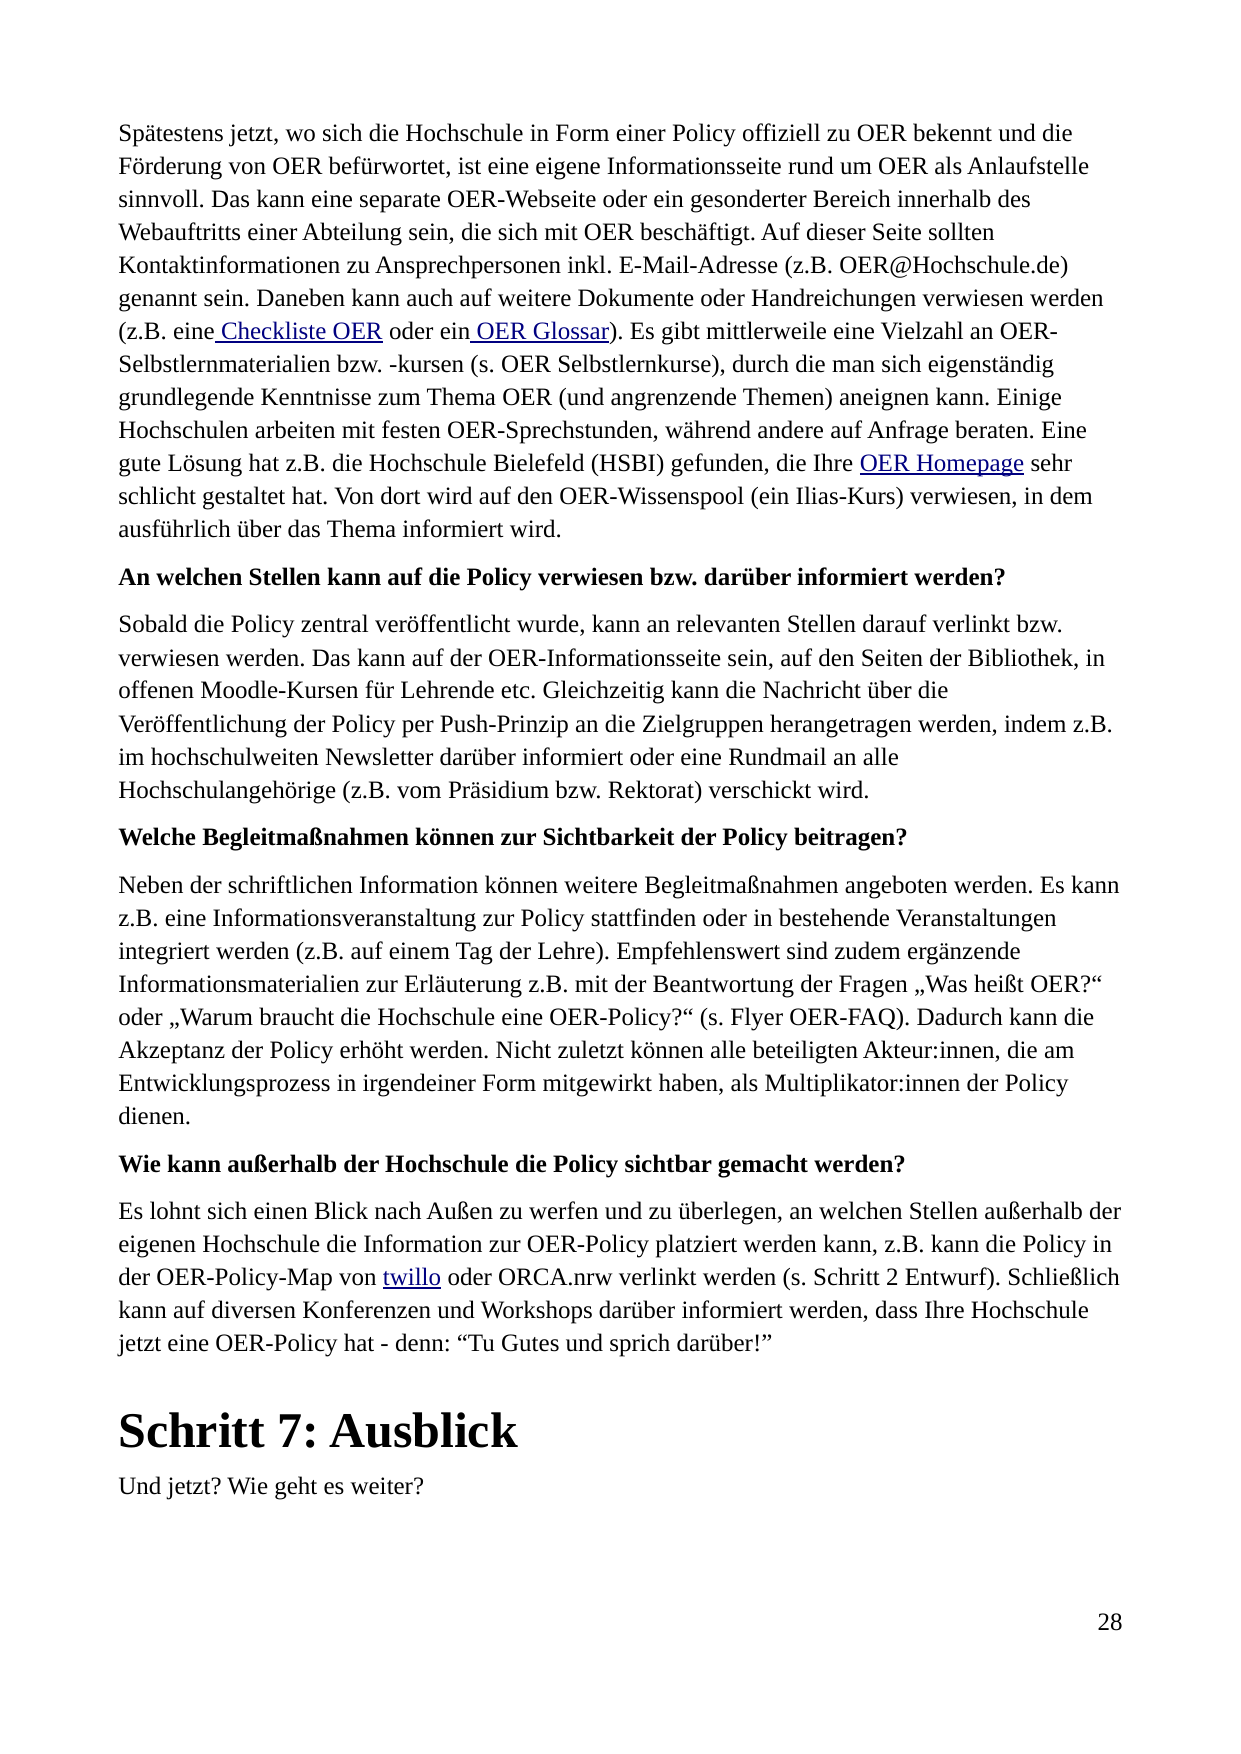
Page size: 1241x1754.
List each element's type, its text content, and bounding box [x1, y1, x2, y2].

text Wie kann außerhalb der Hochschule die Policy sichtbar gemacht werden? [118, 1149, 1122, 1177]
text Es lohnt sich einen Blick nach Außen zu werfen und zu überlegen, an welchen Stellen außerhalb der eigenen Hochschule die Information zur OER-Policy platziert werden kann, z.B. kann die Policy in der OER-Policy-Map von twillo oder ORCA.nrw verlinkt werden (s. Schritt 2 Entwurf). Schließlich kann auf diversen Konferenzen und Workshops darüber informiert werden, dass Ihre Hochschule jetzt eine OER-Policy hat - denn: “Tu Gutes und sprich darüber!” [118, 1196, 1122, 1357]
subtitle Schritt 7: Ausblick [118, 1401, 1122, 1458]
text Sobald die Policy zentral veröffentlicht wurde, kann an relevanten Stellen darauf verlinkt bzw. verwiesen werden. Das kann auf der OER-Informationsseite sein, auf den Seiten der Bibliothek, in offenen Moodle-Kursen für Lehrende etc. Gleichzeitig kann die Nachricht über die Veröffentlichung der Policy per Push-Prinzip an die Zielgruppen herangetragen werden, indem z.B. im hochschulweiten Newsletter darüber informiert oder eine Rundmail an alle Hochschulangehörige (z.B. vom Präsidium bzw. Rektorat) verschickt wird. [118, 609, 1122, 803]
text An welchen Stellen kann auf die Policy verwiesen bzw. darüber informiert werden? [118, 562, 1122, 591]
text Welche Begleitmaßnahmen können zur Sichtbarkeit der Policy beitragen? [118, 822, 1122, 851]
text Neben der schriftlichen Information können weitere Begleitmaßnahmen angeboten werden. Es kann z.B. eine Informationsveranstaltung zur Policy stattfinden oder in bestehende Veranstaltungen integriert werden (z.B. auf einem Tag der Lehre). Empfehlenswert sind zudem ergänzende Informationsmaterialien zur Erläuterung z.B. mit der Beantwortung der Fragen „Was heißt OER?“ oder „Warum braucht die Hochschule eine OER-Policy?“ (s. Flyer OER-FAQ). Dadurch kann die Akzeptanz der Policy erhöht werden. Nicht zuletzt können alle beteiligten Akteur:innen, die am Entwicklungsprozess in irgendeiner Form mitgewirkt haben, als Multiplikator:innen der Policy dienen. [118, 870, 1122, 1130]
text Und jetzt? Wie geht es weiter? [118, 1471, 1122, 1500]
text Spätestens jetzt, wo sich die Hochschule in Form einer Policy offiziell zu OER bekennt und die Förderung von OER befürwortet, ist eine eigene Informationsseite rund um OER als Anlaufstelle sinnvoll. Das kann eine separate OER-Webseite oder ein gesonderter Bereich innerhalb des Webauftritts einer Abteilung sein, die sich mit OER beschäftigt. Auf dieser Seite sollten Kontaktinformationen zu Ansprechpersonen inkl. E-Mail-Adresse (z.B. OER@Hochschule.de) genannt sein. Daneben kann auch auf weitere Dokumente oder Handreichungen verwiesen werden (z.B. eine Checkliste OER oder ein OER Glossar). Es gibt mittlerweile eine Vielzahl an OER-Selbstlernmaterialien bzw. -kursen (s. OER Selbstlernkurse), durch die man sich eigenständig grundlegende Kenntnisse zum Thema OER (und angrenzende Themen) aneignen kann. Einige Hochschulen arbeiten mit festen OER-Sprechstunden, während andere auf Anfrage beraten. Eine gute Lösung hat z.B. die Hochschule Bielefeld (HSBI) gefunden, die Ihre OER Homepage sehr schlicht gestaltet hat. Von dort wird auf den OER-Wissenspool (ein Ilias-Kurs) verwiesen, in dem ausführlich über das Thema informiert wird. [118, 118, 1122, 543]
